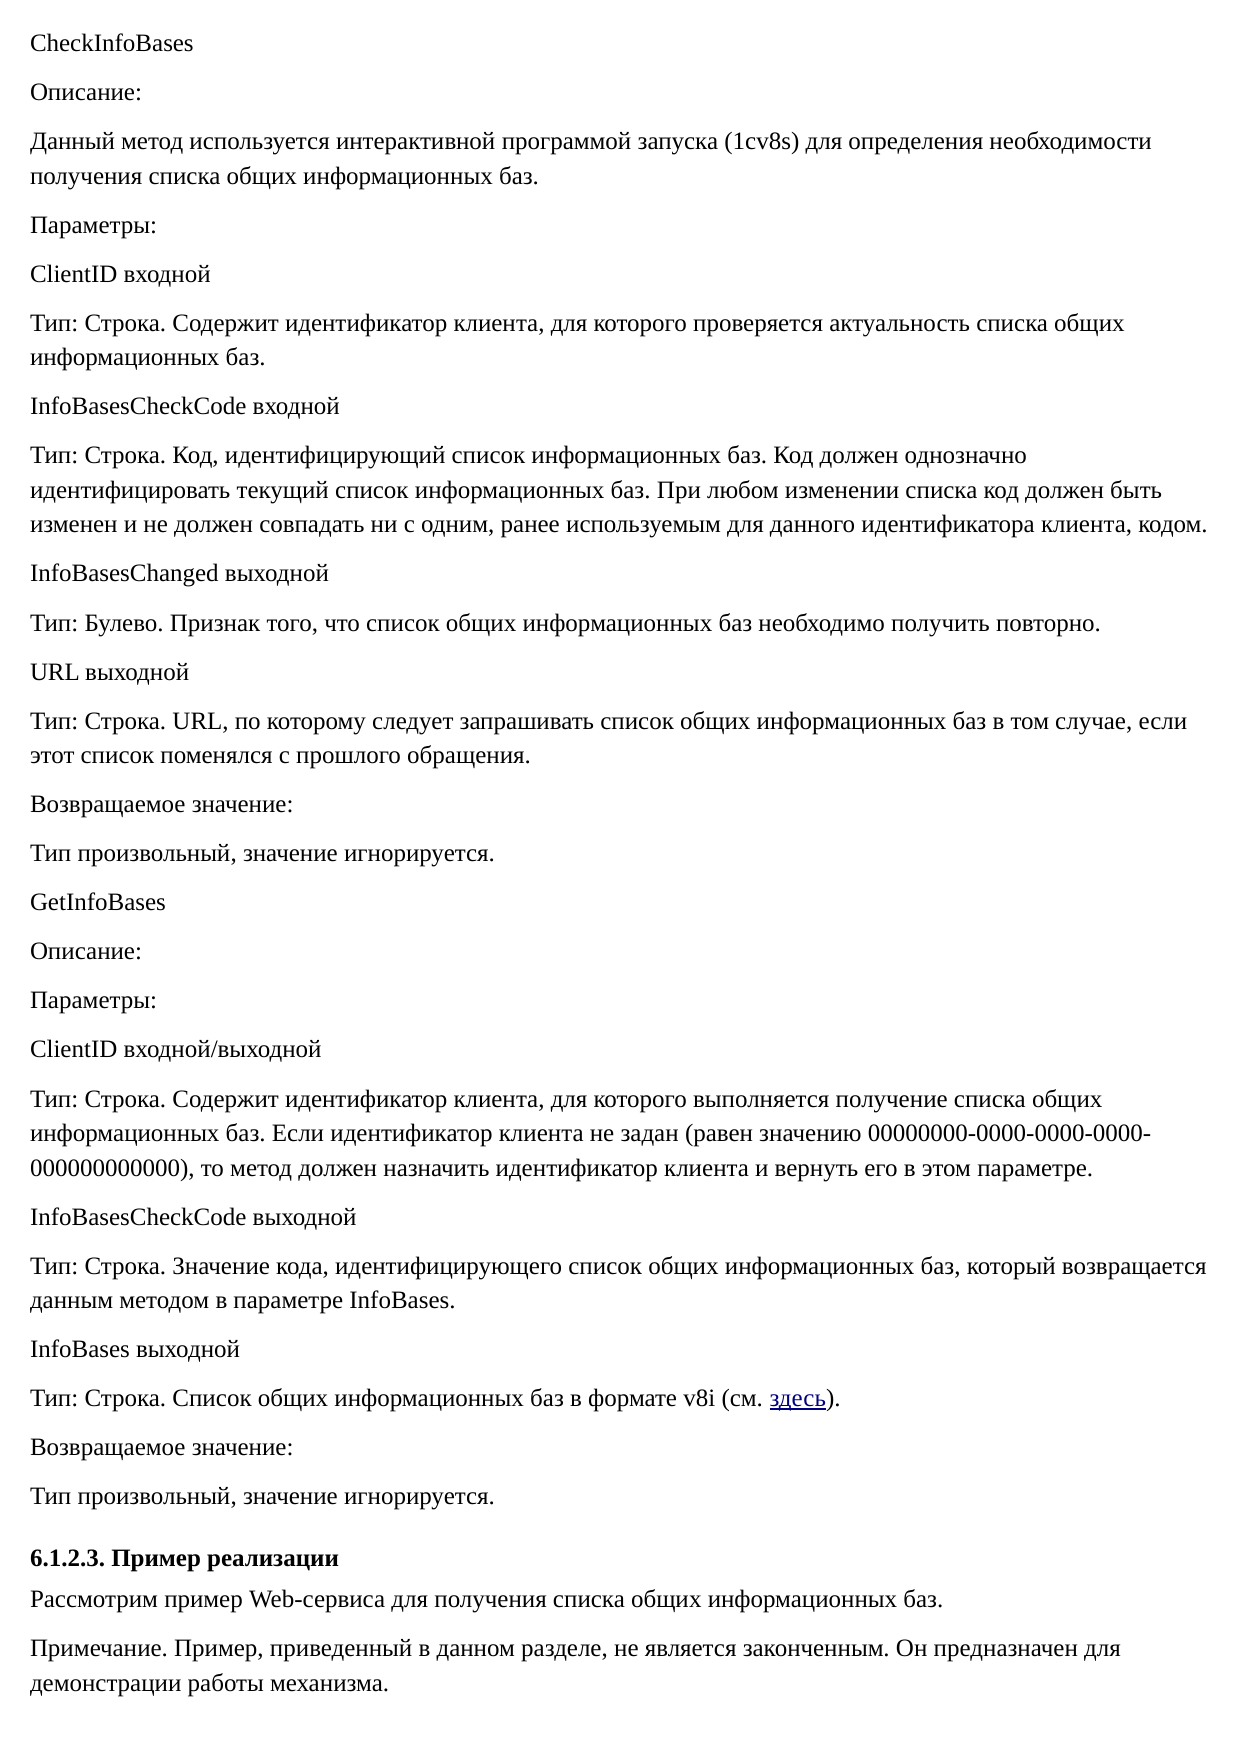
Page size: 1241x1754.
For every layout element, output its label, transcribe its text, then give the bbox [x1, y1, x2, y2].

subtitle 6.1.2.3. Пример реализации [30, 1543, 1211, 1572]
text Параметры: [30, 210, 1211, 238]
text Тип: Строка. URL, по которому следует запрашивать список общих информационных баз в том случае, если этот список поменялся с прошлого обращения. [30, 706, 1211, 769]
text Параметры: [30, 986, 1211, 1014]
text Примечание. Пример, приведенный в данном разделе, не является законченным. Он предназначен для демонстрации работы механизма. [30, 1633, 1211, 1697]
text InfoBases выходной [30, 1334, 1211, 1363]
text CheckInfoBases [30, 28, 1211, 57]
text InfoBasesCheckCode входной [30, 391, 1211, 420]
text InfoBasesCheckCode выходной [30, 1202, 1211, 1230]
text Рассмотрим пример Web-сервиса для получения списка общих информационных баз. [30, 1584, 1211, 1613]
text Тип: Строка. Список общих информационных баз в формате v8i (см. здесь). [30, 1383, 1211, 1412]
text Возвращаемое значение: [30, 789, 1211, 818]
text Описание: [30, 77, 1211, 106]
text Данный метод используется интерактивной программой запуска (1cv8s) для определения необходимости получения списка общих информационных баз. [30, 126, 1211, 189]
text Тип: Строка. Содержит идентификатор клиента, для которого выполняется получение списка общих информационных баз. Если идентификатор клиента не задан (равен значению 00000000-0000-0000-0000-000000000000), то метод должен назначить идентификатор клиента и вернуть его в этом параметре. [30, 1084, 1211, 1181]
text InfoBasesChanged выходной [30, 558, 1211, 587]
text GetInfoBases [30, 887, 1211, 916]
text Тип произвольный, значение игнорируется. [30, 1481, 1211, 1510]
text Тип: Булево. Признак того, что список общих информационных баз необходимо получить повторно. [30, 608, 1211, 636]
text Тип: Строка. Значение кода, идентифицирующего список общих информационных баз, который возвращается данным методом в параметре InfoBases. [30, 1251, 1211, 1314]
text ClientID входной [30, 259, 1211, 288]
text Тип: Строка. Содержит идентификатор клиента, для которого проверяется актуальность списка общих информационных баз. [30, 308, 1211, 371]
text Возвращаемое значение: [30, 1432, 1211, 1461]
text Тип: Строка. Код, идентифицирующий список информационных баз. Код должен однозначно идентифицировать текущий список информационных баз. При любом изменении списка код должен быть изменен и не должен совпадать ни с одним, ранее используемым для данного идентификатора клиента, кодом. [30, 441, 1211, 538]
text URL выходной [30, 657, 1211, 685]
text ClientID входной/выходной [30, 1034, 1211, 1063]
text Описание: [30, 936, 1211, 965]
text Тип произвольный, значение игнорируется. [30, 838, 1211, 867]
